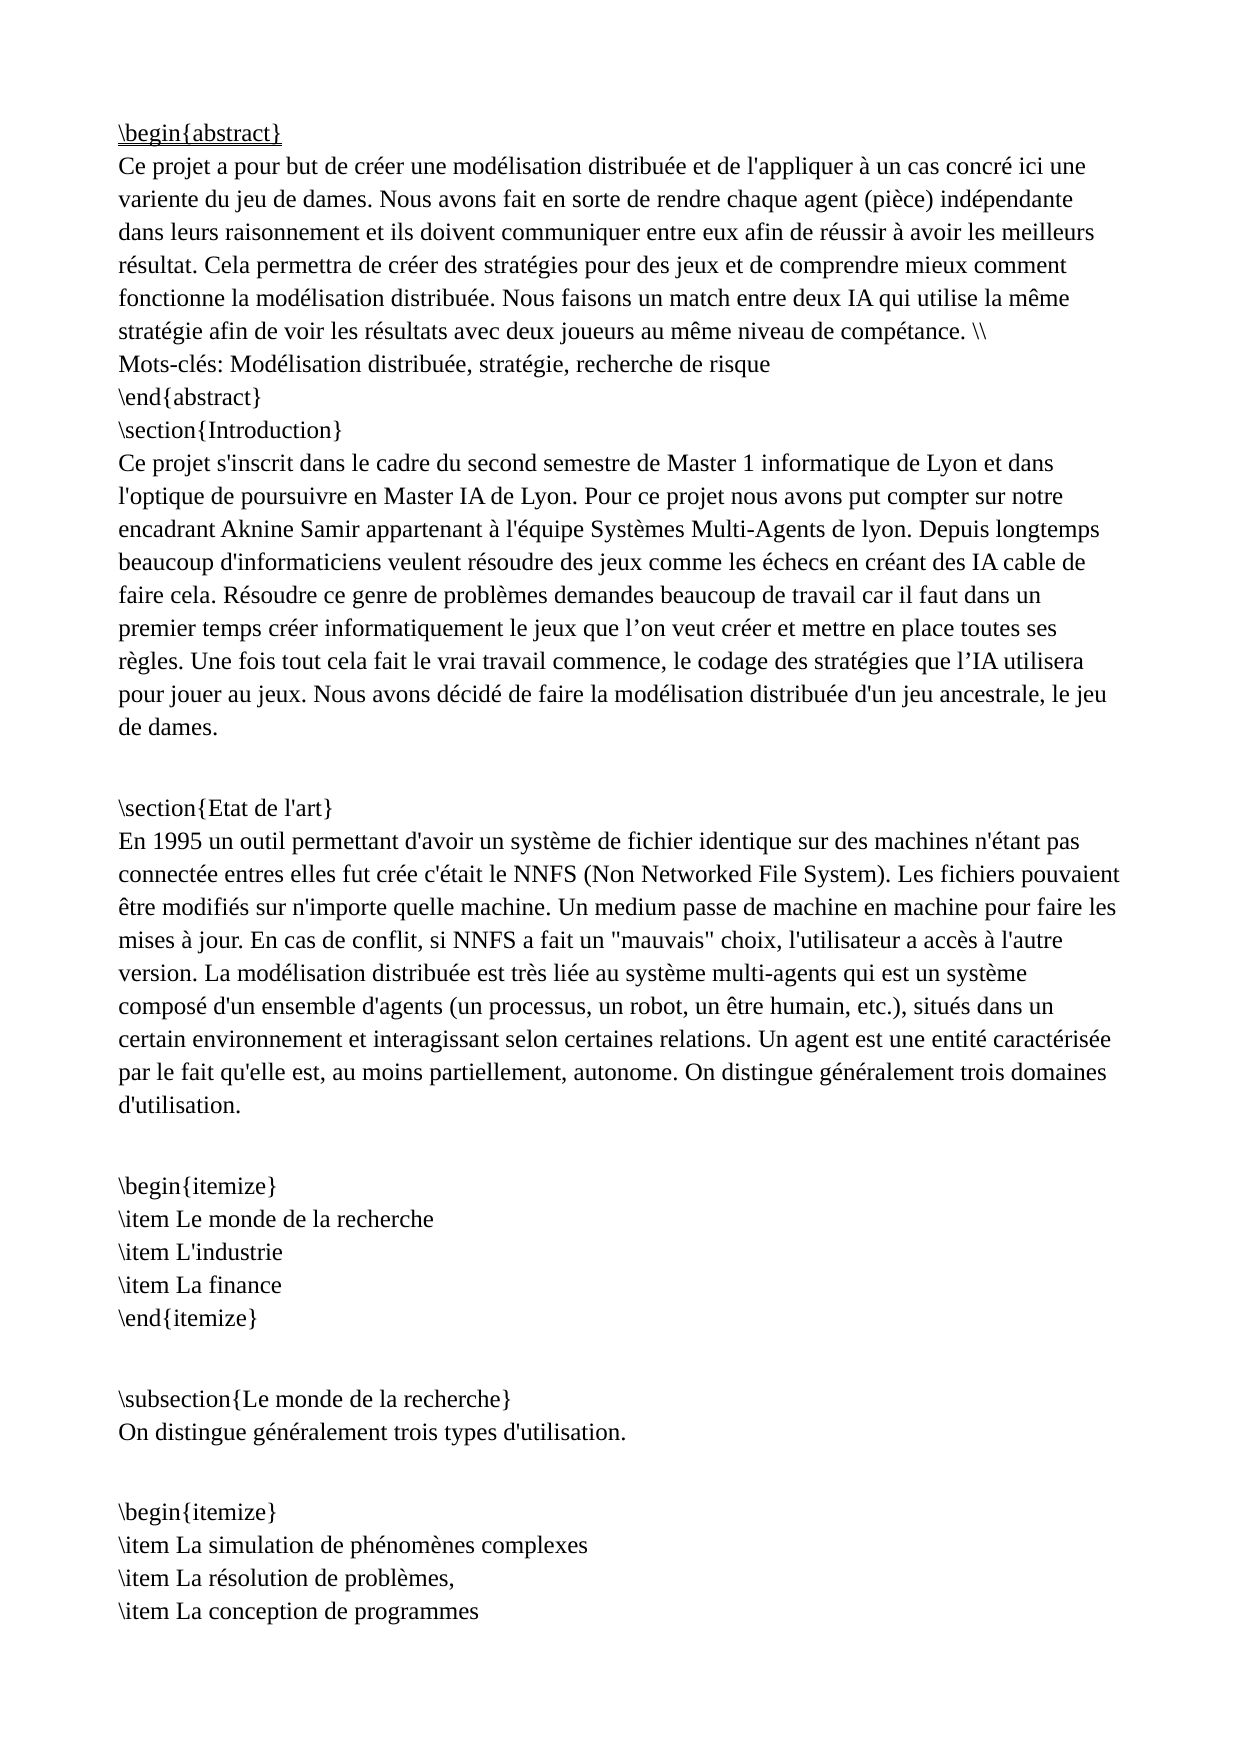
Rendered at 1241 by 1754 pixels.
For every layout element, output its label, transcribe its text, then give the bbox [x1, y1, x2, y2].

text \item Le monde de la recherche [118, 1204, 1122, 1233]
text \begin{abstract} [118, 118, 1122, 147]
text \begin{itemize} [118, 1497, 1122, 1526]
text On distingue généralement trois types d'utilisation. [118, 1417, 1122, 1445]
text \begin{itemize} [118, 1171, 1122, 1200]
text Mots-clés: Modélisation distribuée, stratégie, recherche de risque [118, 349, 1122, 378]
text \item La résolution de problèmes, [118, 1563, 1122, 1592]
text \item La simulation de phénomènes complexes [118, 1530, 1122, 1559]
text \section{Introduction} [118, 415, 1122, 444]
text En 1995 un outil permettant d'avoir un système de fichier identique sur des machines n'étant pas connectée entres elles fut crée c'était le NNFS (Non Networked File System). Les fichiers pouvaient être modifiés sur n'importe quelle machine. Un medium passe de machine en machine pour faire les mises à jour. En cas de conflit, si NNFS a fait un "mauvais" choix, l'utilisateur a accès à l'autre version. La modélisation distribuée est très liée au système multi-agents qui est un système composé d'un ensemble d'agents (un processus, un robot, un être humain, etc.), situés dans un certain environnement et interagissant selon certaines relations. Un agent est une entité caractérisée par le fait qu'elle est, au moins partiellement, autonome. On distingue généralement trois domaines d'utilisation. [118, 826, 1122, 1119]
text \item L'industrie [118, 1237, 1122, 1266]
text \item La finance [118, 1270, 1122, 1299]
text \end{abstract} [118, 382, 1122, 411]
text Ce projet a pour but de créer une modélisation distribuée et de l'appliquer à un cas concré ici une variente du jeu de dames. Nous avons fait en sorte de rendre chaque agent (pièce) indépendante dans leurs raisonnement et ils doivent communiquer entre eux afin de réussir à avoir les meilleurs résultat. Cela permettra de créer des stratégies pour des jeux et de comprendre mieux comment fonctionne la modélisation distribuée. Nous faisons un match entre deux IA qui utilise la même stratégie afin de voir les résultats avec deux joueurs au même niveau de compétance. \\ [118, 151, 1122, 345]
text \item La conception de programmes [118, 1596, 1122, 1625]
text \section{Etat de l'art} [118, 793, 1122, 822]
text \subsection{Le monde de la recherche} [118, 1384, 1122, 1412]
text Ce projet s'inscrit dans le cadre du second semestre de Master 1 informatique de Lyon et dans l'optique de poursuivre en Master IA de Lyon. Pour ce projet nous avons put compter sur notre encadrant Aknine Samir appartenant à l'équipe Systèmes Multi-Agents de lyon. Depuis longtemps beaucoup d'informaticiens veulent résoudre des jeux comme les échecs en créant des IA cable de faire cela. Résoudre ce genre de problèmes demandes beaucoup de travail car il faut dans un premier temps créer informatiquement le jeux que l’on veut créer et mettre en place toutes ses règles. Une fois tout cela fait le vrai travail commence, le codage des stratégies que l’IA utilisera pour jouer au jeux. Nous avons décidé de faire la modélisation distribuée d'un jeu ancestrale, le jeu de dames. [118, 448, 1122, 741]
text \end{itemize} [118, 1303, 1122, 1332]
